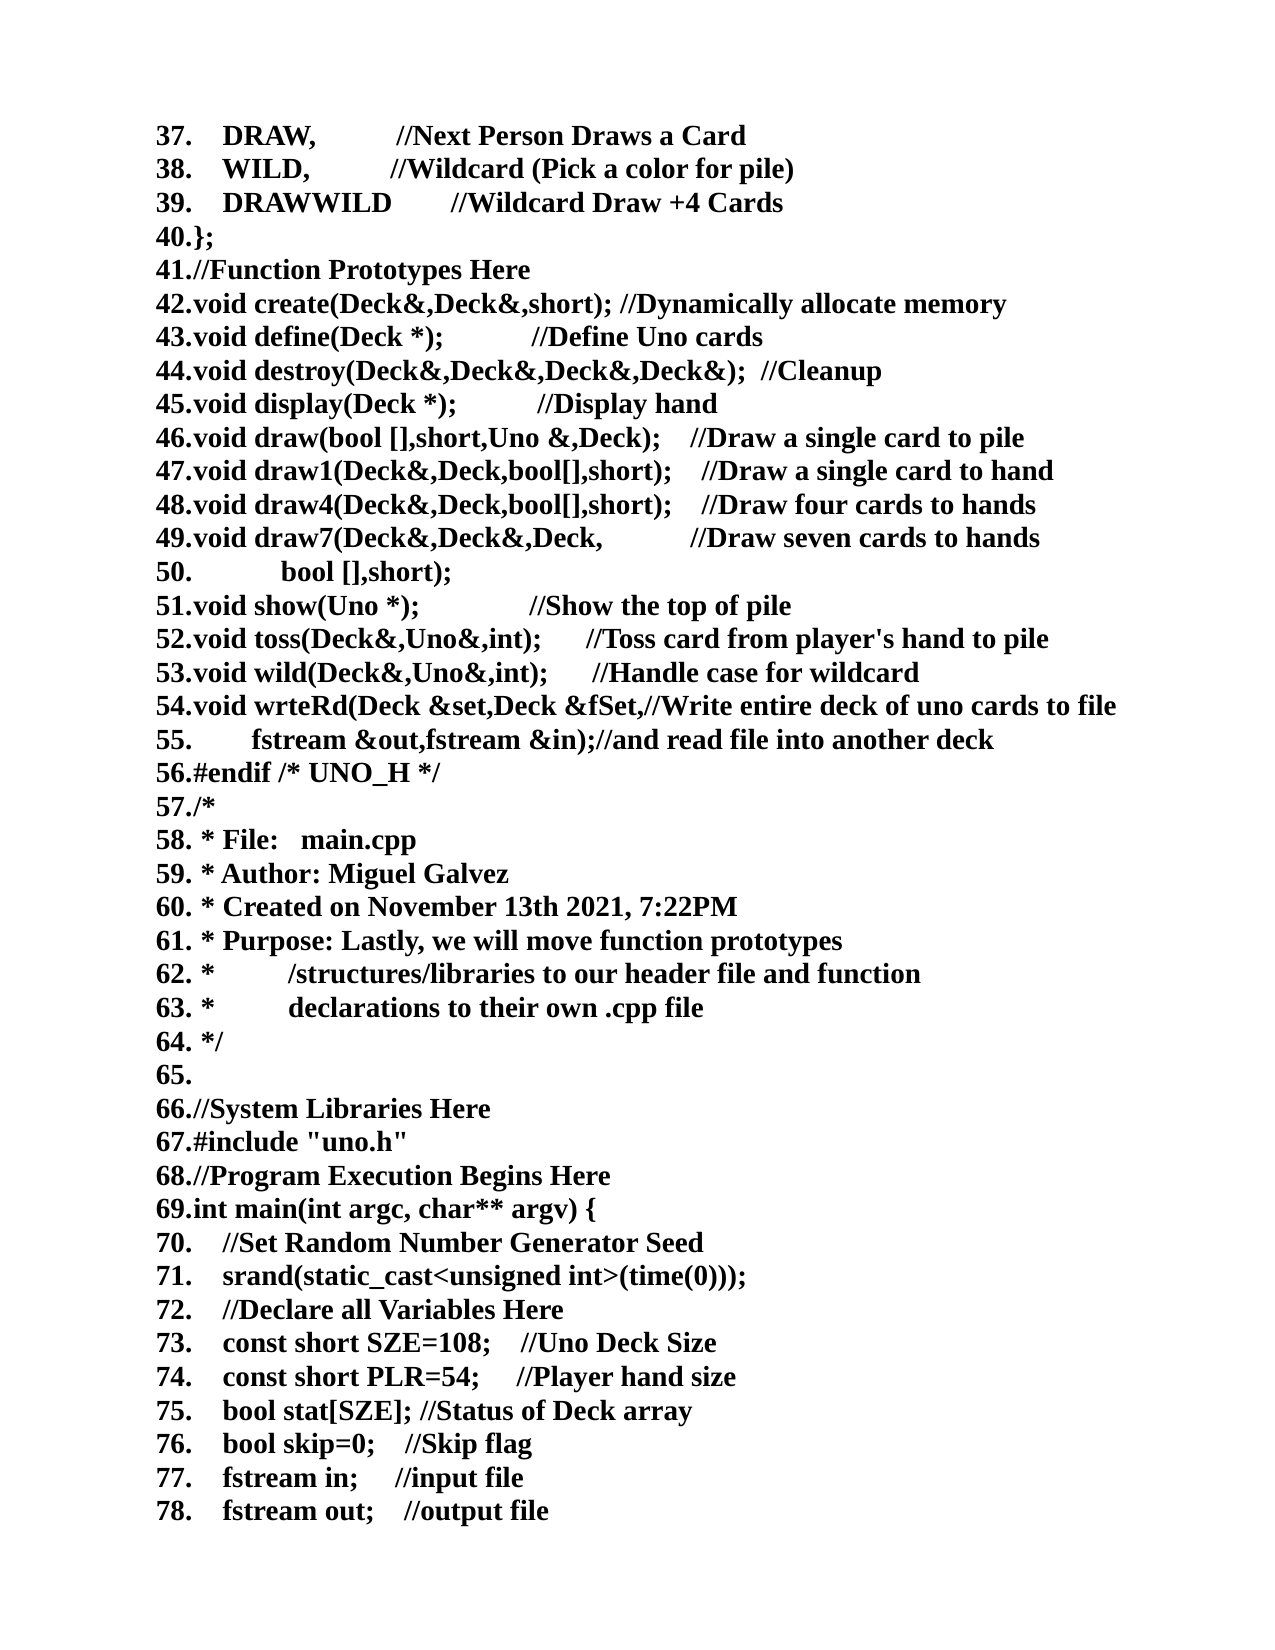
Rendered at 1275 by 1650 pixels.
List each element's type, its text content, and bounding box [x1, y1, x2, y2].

list fstream &out,fstream &in);//and read file into another deck [156, 722, 1157, 755]
list void draw(bool [],short,Uno &,Deck); //Draw a single card to pile [156, 420, 1157, 453]
list DRAWWILD //Wildcard Draw +4 Cards [156, 185, 1157, 219]
list * Author: Miguel Galvez [156, 856, 1157, 889]
list int main(int argc, char** argv) { [156, 1191, 1157, 1225]
list //Declare all Variables Here [156, 1292, 1157, 1326]
list DRAW, //Next Person Draws a Card [156, 118, 1157, 152]
list }; [156, 219, 1157, 252]
list void create(Deck&,Deck&,short); //Dynamically allocate memory [156, 286, 1157, 319]
list bool stat[SZE]; //Status of Deck array [156, 1393, 1157, 1426]
list * File: main.cpp [156, 822, 1157, 856]
list //Program Execution Begins Here [156, 1158, 1157, 1191]
list //Set Random Number Generator Seed [156, 1225, 1157, 1258]
list //System Libraries Here [156, 1091, 1157, 1124]
list void wrteRd(Deck &set,Deck &fSet,//Write entire deck of uno cards to file [156, 688, 1157, 722]
list void draw1(Deck&,Deck,bool[],short); //Draw a single card to hand [156, 453, 1157, 487]
list #endif /* UNO_H */ [156, 755, 1157, 789]
list /* [156, 789, 1157, 822]
list #include "uno.h" [156, 1124, 1157, 1158]
list void destroy(Deck&,Deck&,Deck&,Deck&); //Cleanup [156, 353, 1157, 386]
list * /structures/libraries to our header file and function [156, 957, 1157, 990]
list void show(Uno *); //Show the top of pile [156, 588, 1157, 621]
list * declarations to their own .cpp file [156, 990, 1157, 1024]
list bool [],short); [156, 554, 1157, 588]
list fstream out; //output file [156, 1493, 1157, 1527]
list void draw7(Deck&,Deck&,Deck, //Draw seven cards to hands [156, 521, 1157, 554]
list const short SZE=108; //Uno Deck Size [156, 1326, 1157, 1359]
list WILD, //Wildcard (Pick a color for pile) [156, 152, 1157, 185]
list void display(Deck *); //Display hand [156, 386, 1157, 420]
list //Function Prototypes Here [156, 252, 1157, 286]
list srand(static_cast<unsigned int>(time(0))); [156, 1258, 1157, 1292]
list void define(Deck *); //Define Uno cards [156, 319, 1157, 353]
list */ [156, 1024, 1157, 1057]
list * Created on November 13th 2021, 7:22PM [156, 889, 1157, 923]
list const short PLR=54; //Player hand size [156, 1359, 1157, 1393]
list void toss(Deck&,Uno&,int); //Toss card from player's hand to pile [156, 621, 1157, 655]
list * Purpose: Lastly, we will move function prototypes [156, 923, 1157, 957]
list void draw4(Deck&,Deck,bool[],short); //Draw four cards to hands [156, 487, 1157, 521]
list fstream in; //input file [156, 1460, 1157, 1493]
list void wild(Deck&,Uno&,int); //Handle case for wildcard [156, 655, 1157, 688]
list bool skip=0; //Skip flag [156, 1426, 1157, 1460]
